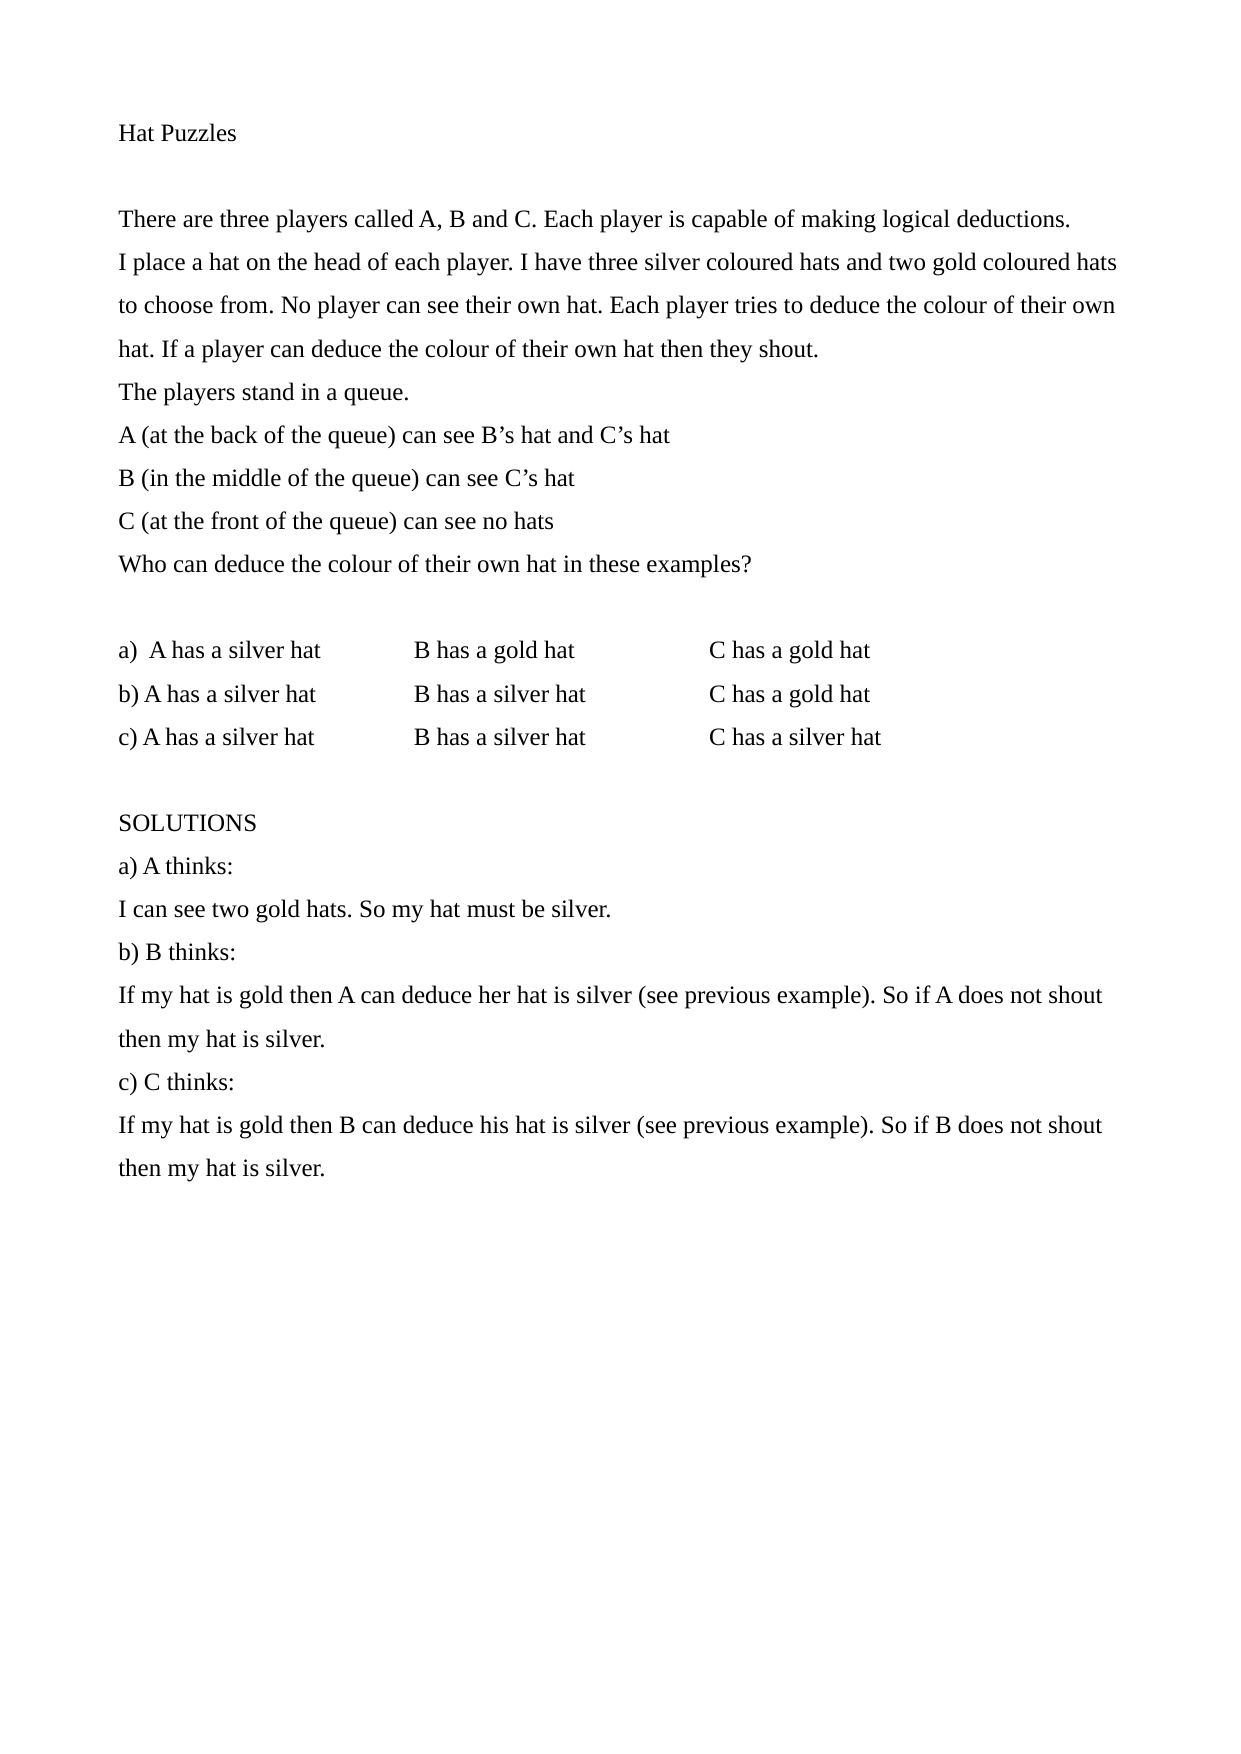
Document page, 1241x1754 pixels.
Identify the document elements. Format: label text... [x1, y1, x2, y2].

text I can see two gold hats. So my hat must be silver. [118, 894, 1122, 923]
text C (at the front of the queue) can see no hats [118, 506, 1122, 535]
text c) A has a silver hat B has a silver hat C has a silver hat [118, 722, 1122, 751]
text a) A thinks: [118, 851, 1122, 880]
text SOLUTIONS [118, 808, 1122, 837]
text I place a hat on the head of each player. I have three silver coloured hats and two gold coloured hats to choose from. No player can see their own hat. Each player tries to deduce the colour of their own hat. If a player can deduce the colour of their own hat then they shout. [118, 247, 1122, 362]
text b) B thinks: [118, 937, 1122, 966]
text B (in the middle of the queue) can see C’s hat [118, 463, 1122, 492]
text If my hat is gold then A can deduce her hat is silver (see previous example). So if A does not shout then my hat is silver. [118, 981, 1122, 1052]
text Who can deduce the colour of their own hat in these examples? [118, 549, 1122, 578]
text b) A has a silver hat B has a silver hat C has a gold hat [118, 679, 1122, 707]
text A (at the back of the queue) can see B’s hat and C’s hat [118, 420, 1122, 449]
text c) C thinks: [118, 1067, 1122, 1096]
text Hat Puzzles [118, 118, 1122, 147]
text There are three players called A, B and C. Each player is capable of making logical deductions. [118, 204, 1122, 233]
text The players stand in a queue. [118, 377, 1122, 406]
text a) A has a silver hat B has a gold hat C has a gold hat [118, 636, 1122, 664]
text If my hat is gold then B can deduce his hat is silver (see previous example). So if B does not shout then my hat is silver. [118, 1110, 1122, 1182]
